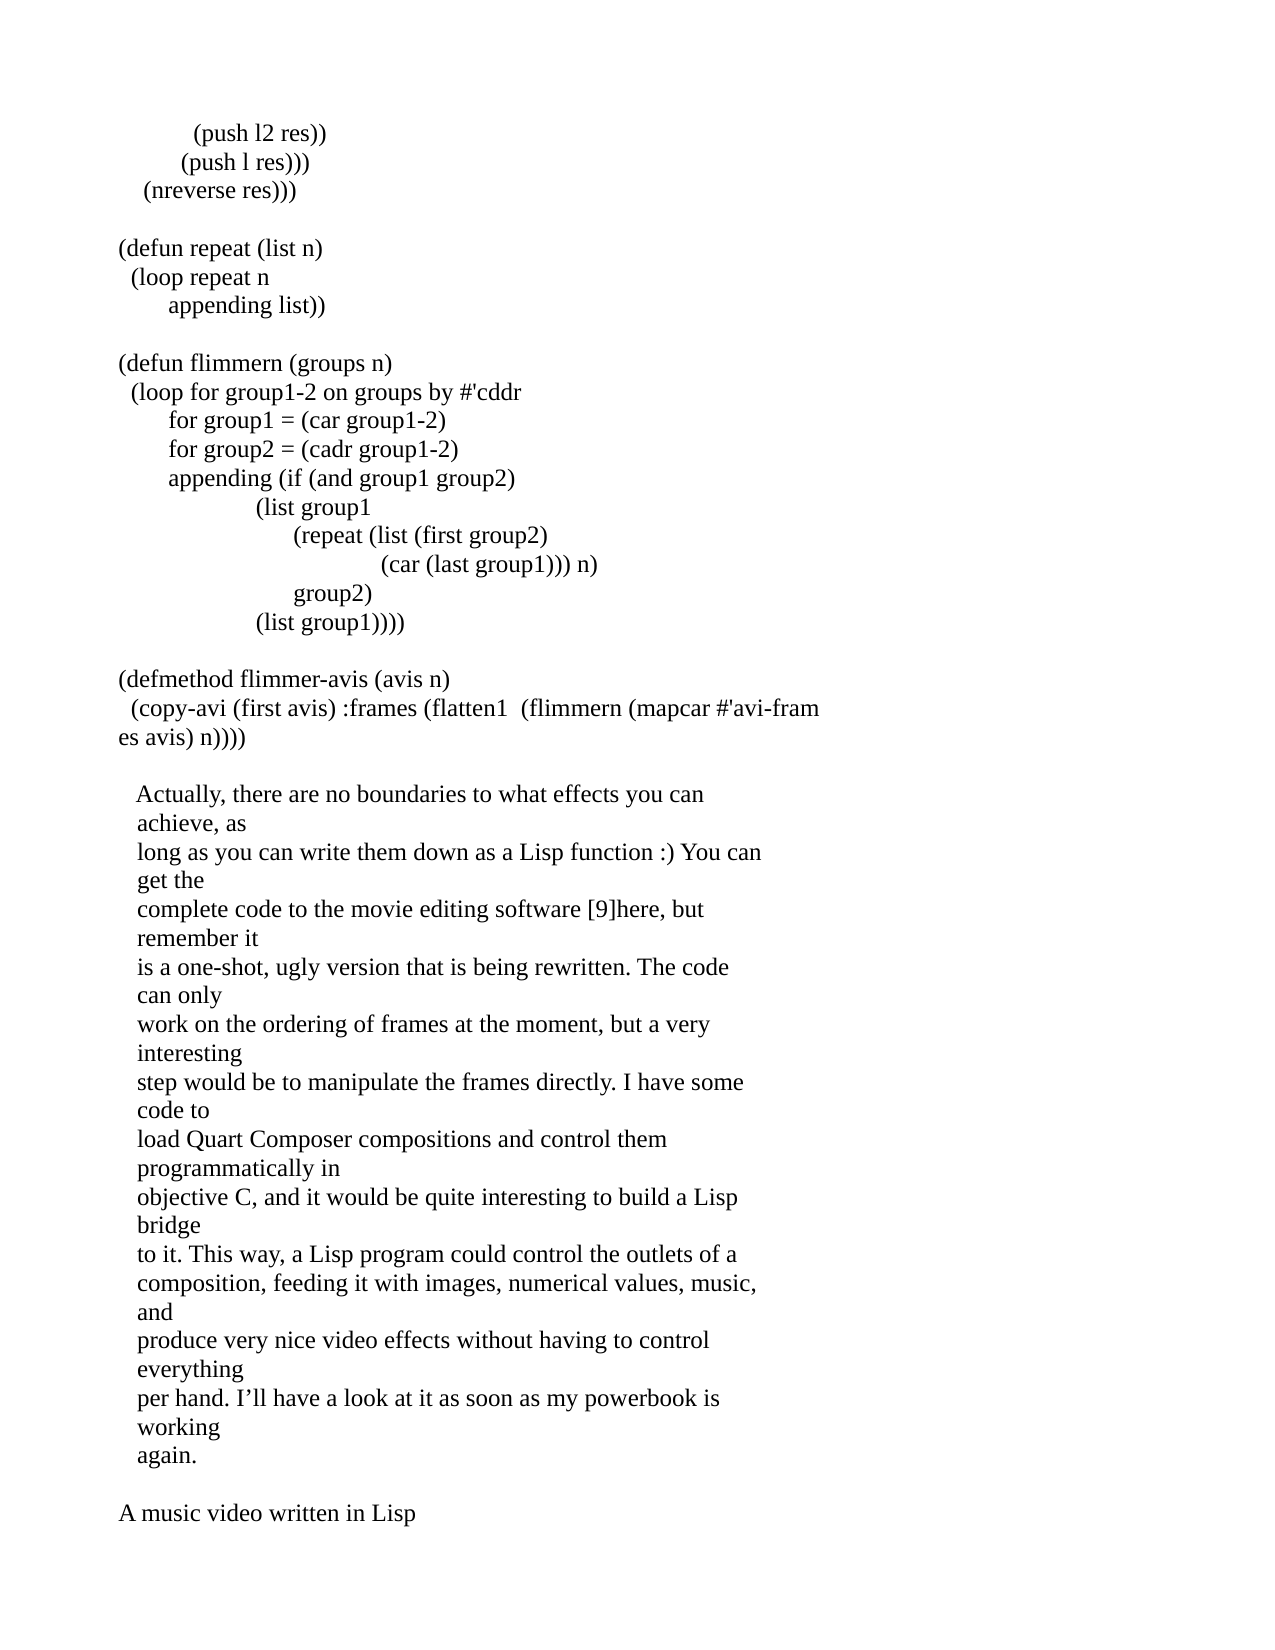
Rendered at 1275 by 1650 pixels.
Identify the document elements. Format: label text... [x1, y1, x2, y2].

text complete code to the movie editing software [9]here, but [118, 894, 1157, 923]
text (push l2 res)) [118, 118, 1157, 147]
text produce very nice video effects without having to control [118, 1326, 1157, 1354]
text (repeat (list (first group2) [118, 521, 1157, 549]
text working [118, 1412, 1157, 1441]
text again. [118, 1441, 1157, 1469]
text achieve, as [118, 808, 1157, 837]
text group2) [118, 578, 1157, 607]
text (list group1)))) [118, 607, 1157, 636]
text es avis) n)))) [118, 722, 1157, 751]
text step would be to manipulate the frames directly. I have some [118, 1067, 1157, 1096]
text appending list)) [118, 291, 1157, 319]
text everything [118, 1354, 1157, 1383]
text programmatically in [118, 1153, 1157, 1182]
text remember it [118, 923, 1157, 952]
text (defun repeat (list n) [118, 233, 1157, 262]
text interesting [118, 1038, 1157, 1067]
text per hand. I’ll have a look at it as soon as my powerbook is [118, 1383, 1157, 1412]
text (push l res))) [118, 147, 1157, 176]
text (copy-avi (first avis) :frames (flatten1 (flimmern (mapcar #'avi-fram [118, 693, 1157, 722]
text objective C, and it would be quite interesting to build a Lisp [118, 1182, 1157, 1211]
text to it. This way, a Lisp program could control the outlets of a [118, 1239, 1157, 1268]
text (defun flimmern (groups n) [118, 348, 1157, 377]
text for group2 = (cadr group1-2) [118, 434, 1157, 463]
text Actually, there are no boundaries to what effects you can [118, 779, 1157, 808]
text A music video written in Lisp [118, 1498, 1157, 1527]
text (nreverse res))) [118, 176, 1157, 204]
text long as you can write them down as a Lisp function :) You can [118, 837, 1157, 866]
text (loop repeat n [118, 262, 1157, 291]
text (loop for group1-2 on groups by #'cddr [118, 377, 1157, 406]
text (defmethod flimmer-avis (avis n) [118, 664, 1157, 693]
text (list group1 [118, 492, 1157, 521]
text and [118, 1297, 1157, 1326]
text appending (if (and group1 group2) [118, 463, 1157, 492]
text bridge [118, 1211, 1157, 1239]
text get the [118, 866, 1157, 894]
text work on the ordering of frames at the moment, but a very [118, 1009, 1157, 1038]
text can only [118, 981, 1157, 1009]
text is a one-shot, ugly version that is being rewritten. The code [118, 952, 1157, 981]
text composition, feeding it with images, numerical values, music, [118, 1268, 1157, 1297]
text load Quart Composer compositions and control them [118, 1124, 1157, 1153]
text for group1 = (car group1-2) [118, 406, 1157, 434]
text code to [118, 1096, 1157, 1124]
text (car (last group1))) n) [118, 549, 1157, 578]
